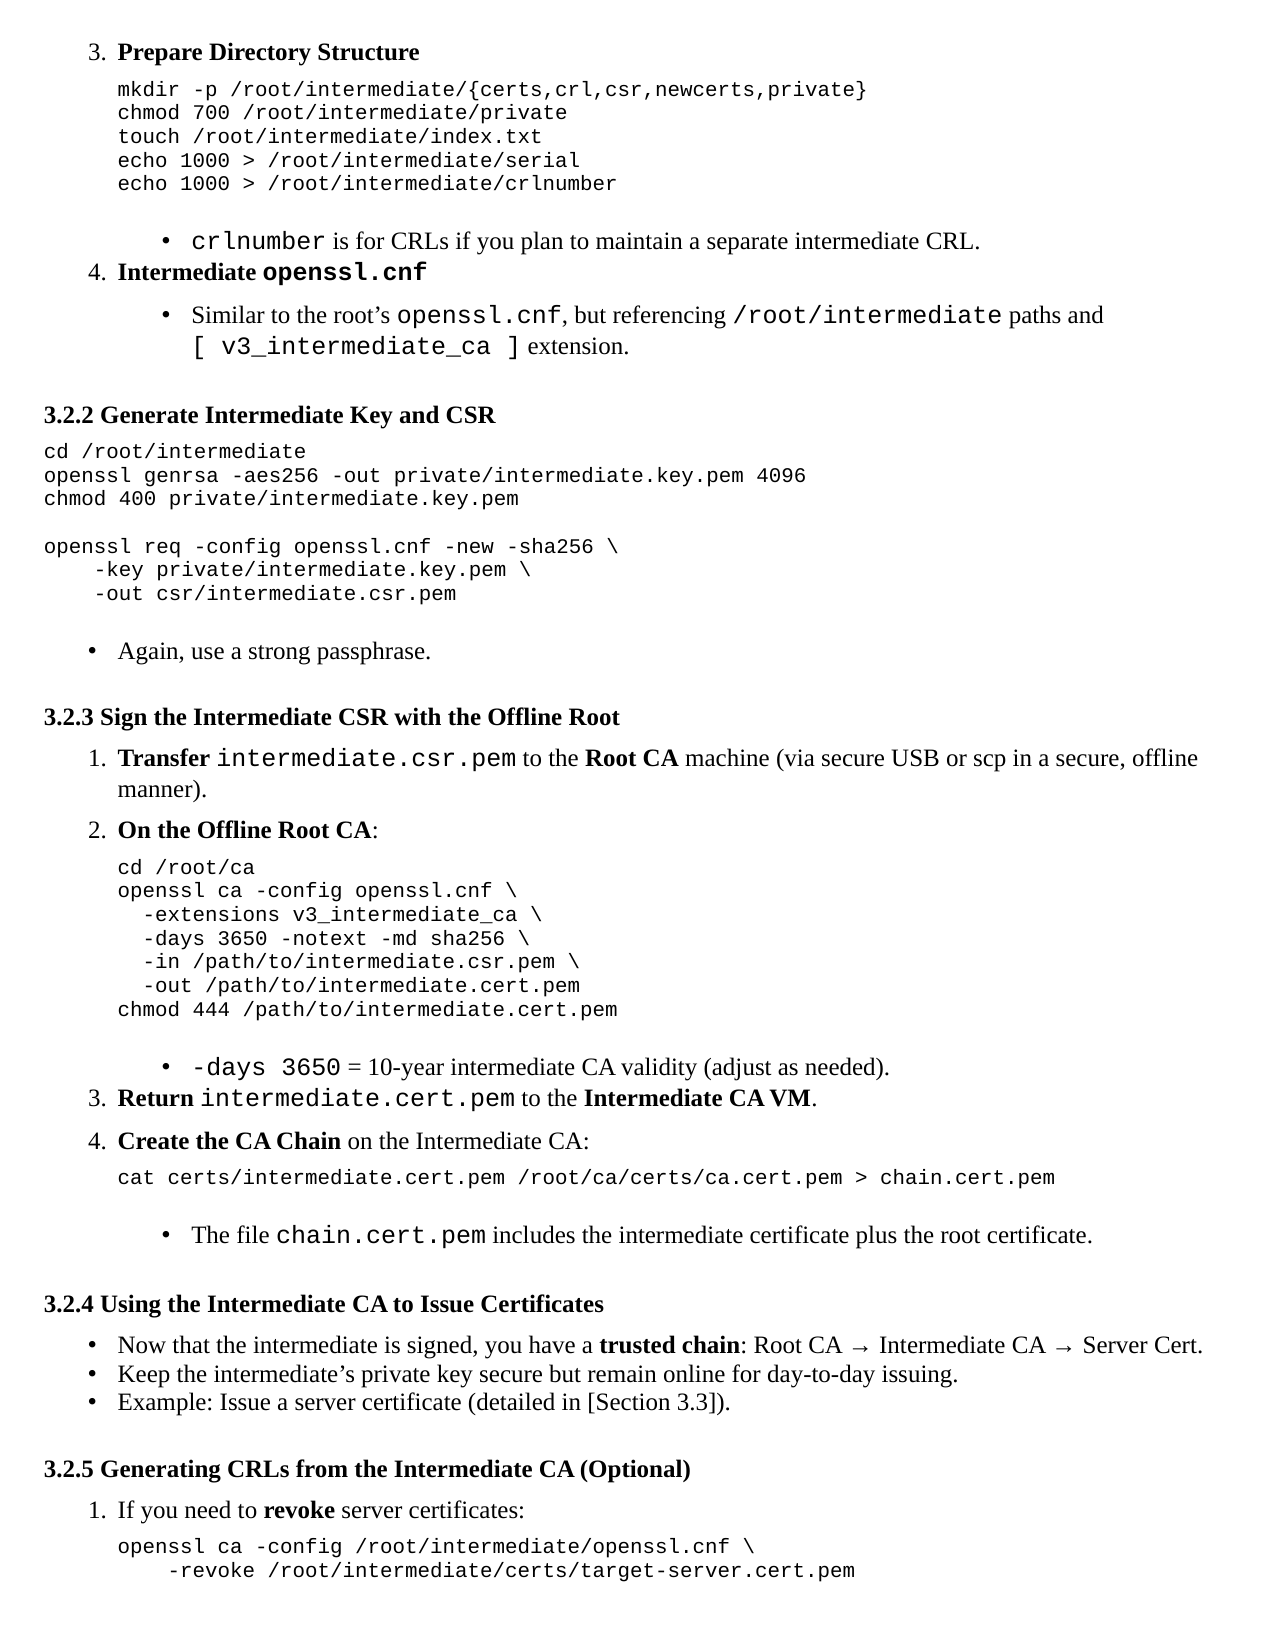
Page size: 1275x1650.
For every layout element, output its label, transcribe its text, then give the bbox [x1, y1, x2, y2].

list openssl ca -config openssl.cnf \ [88, 881, 1217, 904]
list Example: Issue a server certificate (detailed in [Section 3.3]). [88, 1387, 1217, 1416]
list -extensions v3_intermediate_ca \ [88, 904, 1217, 928]
text chmod 400 private/intermediate.key.pem [44, 488, 1217, 512]
list If you need to revoke server certificates: [88, 1495, 1217, 1524]
text -key private/intermediate.key.pem \ [44, 559, 1217, 583]
list openssl ca -config /root/intermediate/openssl.cnf \ [88, 1536, 1217, 1560]
subtitle 3.2.3 Sign the Intermediate CSR with the Offline Root [44, 702, 1217, 731]
text -out csr/intermediate.csr.pem [44, 583, 1217, 607]
list chmod 700 /root/intermediate/private [88, 102, 1217, 126]
list Intermediate openssl.cnf [88, 257, 1217, 288]
list Return intermediate.cert.pem to the Intermediate CA VM. [88, 1083, 1217, 1113]
text cd /root/intermediate [44, 441, 1217, 465]
list -days 3650 = 10-year intermediate CA validity (adjust as needed). [162, 1052, 1217, 1083]
list -in /path/to/intermediate.csr.pem \ [88, 951, 1217, 975]
list Keep the intermediate’s private key secure but remain online for day-to-day issuing. [88, 1359, 1217, 1387]
list mkdir -p /root/intermediate/{certs,crl,csr,newcerts,private} [88, 79, 1217, 102]
list Now that the intermediate is signed, you have a trusted chain: Root CA → Intermediate CA → Server Cert. [88, 1330, 1217, 1359]
list -out /path/to/intermediate.cert.pem [88, 975, 1217, 999]
list echo 1000 > /root/intermediate/serial [88, 150, 1217, 173]
list touch /root/intermediate/index.txt [88, 126, 1217, 150]
list On the Offline Root CA: [88, 816, 1217, 844]
list -days 3650 -notext -md sha256 \ [88, 928, 1217, 951]
subtitle 3.2.4 Using the Intermediate CA to Issue Certificates [44, 1289, 1217, 1317]
list Similar to the root’s openssl.cnf, but referencing /root/intermediate paths and [ v3_intermediate_ca ] extension. [162, 301, 1217, 362]
list cd /root/ca [88, 857, 1217, 881]
list Create the CA Chain on the Intermediate CA: [88, 1126, 1217, 1155]
list cat certs/intermediate.cert.pem /root/ca/certs/ca.cert.pem > chain.cert.pem [88, 1167, 1217, 1191]
list Prepare Directory Structure [88, 37, 1217, 66]
list echo 1000 > /root/intermediate/crlnumber [88, 173, 1217, 197]
subtitle 3.2.2 Generate Intermediate Key and CSR [44, 400, 1217, 428]
list The file chain.cert.pem includes the intermediate certificate plus the root certificate. [162, 1220, 1217, 1251]
list Again, use a strong passphrase. [88, 636, 1217, 665]
list crlnumber is for CRLs if you plan to maintain a separate intermediate CRL. [162, 226, 1217, 257]
list -revoke /root/intermediate/certs/target-server.cert.pem [88, 1560, 1217, 1583]
list Transfer intermediate.csr.pem to the Root CA machine (via secure USB or scp in a secure, offline manner). [88, 743, 1217, 803]
text openssl req -config openssl.cnf -new -sha256 \ [44, 536, 1217, 559]
subtitle 3.2.5 Generating CRLs from the Intermediate CA (Optional) [44, 1454, 1217, 1482]
list chmod 444 /path/to/intermediate.cert.pem [88, 999, 1217, 1022]
text openssl genrsa -aes256 -out private/intermediate.key.pem 4096 [44, 465, 1217, 488]
